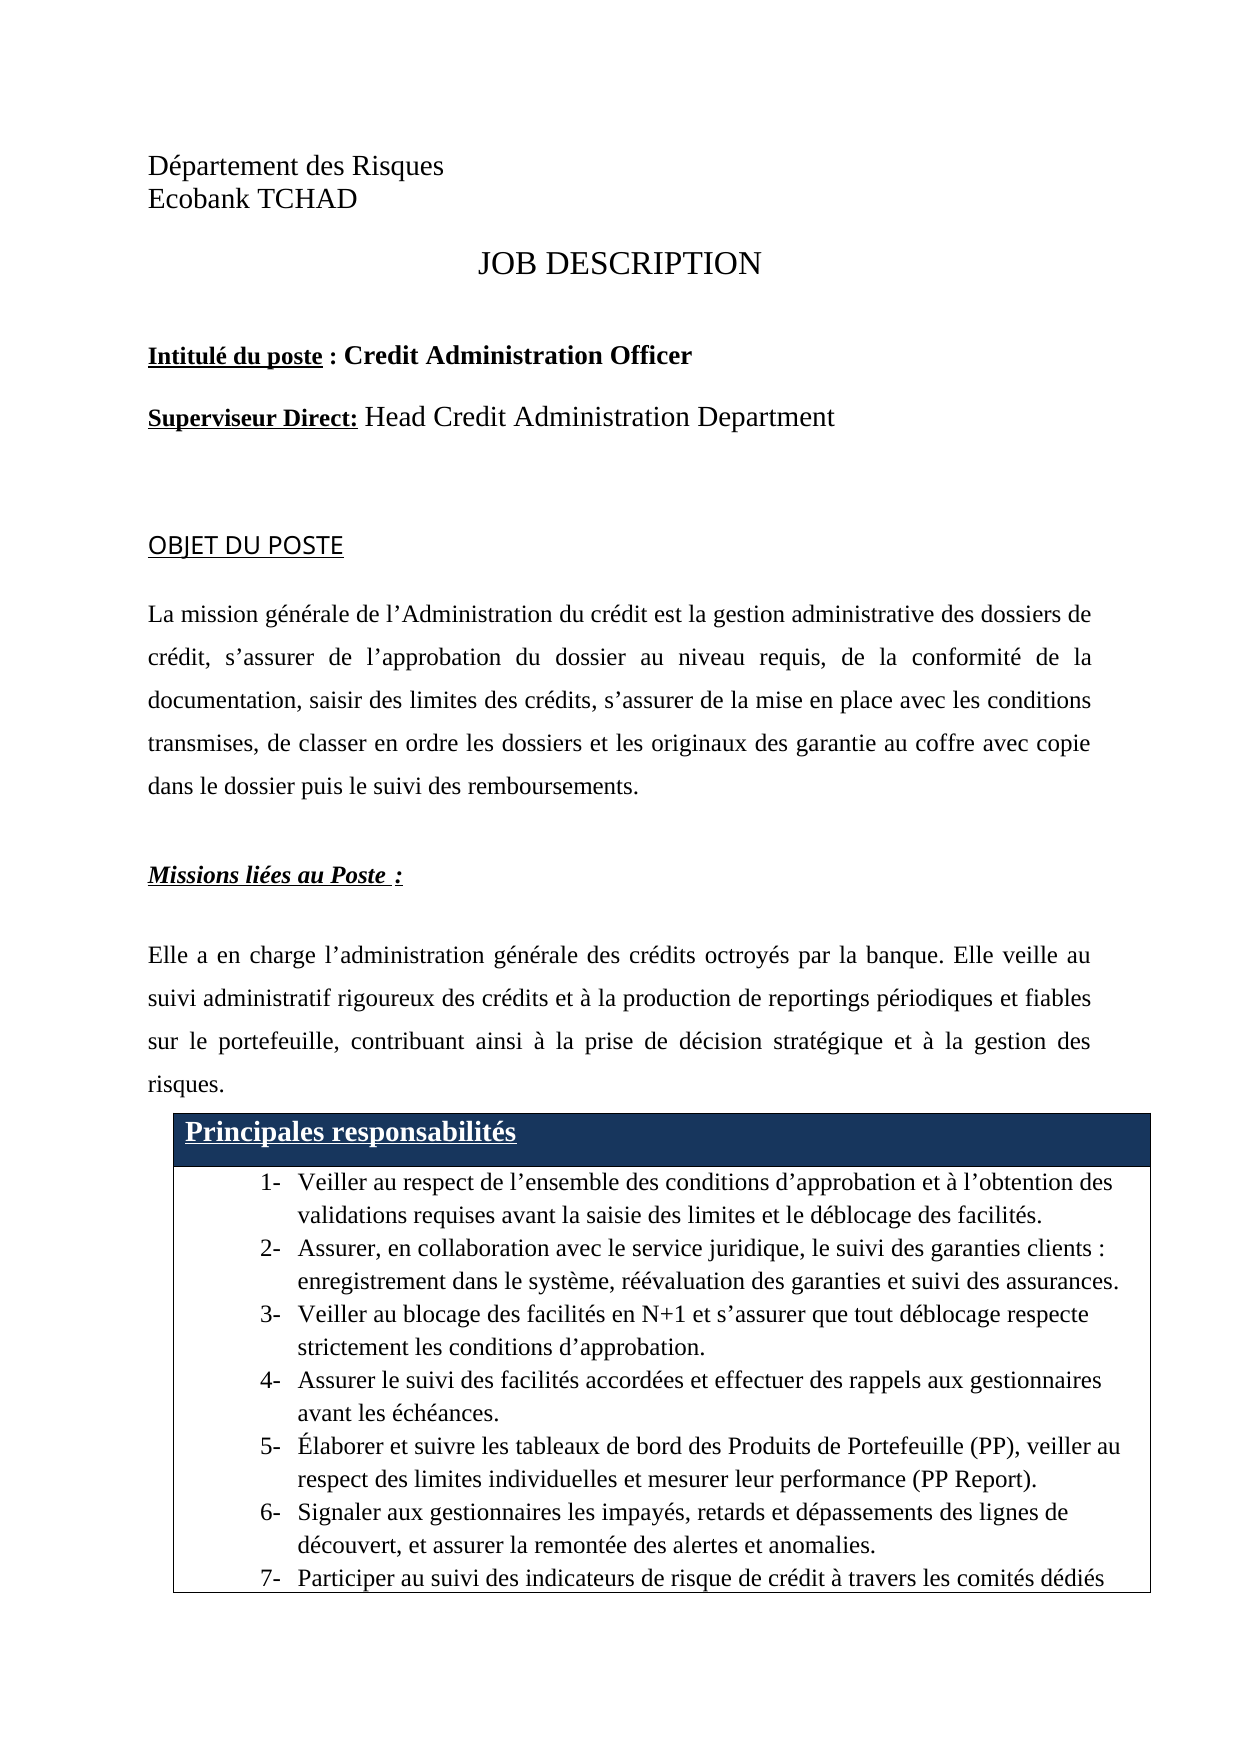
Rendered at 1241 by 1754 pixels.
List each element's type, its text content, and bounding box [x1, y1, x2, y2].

table_cell Veiller au respect de l’ensemble des conditions d’approbation et à l’obtention des validations requises avant la saisie des limites et le déblocage des facilités. Assurer, en collaboration avec le service juridique, le suivi des garanties clients : enregistrement dans le système, réévaluation des garanties et suivi des assurances. Veiller au blocage des facilités en N+1 et s’assurer que tout déblocage respecte strictement les conditions d’approbation. Assurer le suivi des facilités accordées et effectuer des rappels aux gestionnaires avant les échéances. Élaborer et suivre les tableaux de bord des Produits de Portefeuille (PP), veiller au respect des limites individuelles et mesurer leur performance (PP Report). Signaler aux gestionnaires les impayés, retards et dépassements des lignes de découvert, et assurer la remontée des alertes et anomalies. Participer au suivi des indicateurs de risque de crédit à travers les comités dédiés [174, 1167, 1150, 1592]
text La mission générale de l’Administration du crédit est la gestion administrative des dossiers de crédit, s’assurer de l’approbation du dossier au niveau requis, de la conformité de la documentation, saisir des limites des crédits, s’assurer de la mise en place avec les conditions transmises, de classer en ordre les dossiers et les originaux des garantie au coffre avec copie dans le dossier puis le suivi des remboursements. [148, 599, 1093, 800]
text Département des Risques [148, 148, 1093, 181]
text JOB DESCRIPTION [148, 243, 1093, 282]
subtitle Missions liées au Poste : [148, 860, 1093, 889]
text Elle a en charge l’administration générale des crédits octroyés par la banque. Elle veille au suivi administratif rigoureux des crédits et à la production de reportings périodiques et fiables sur le portefeuille, contribuant ainsi à la prise de décision stratégique et à la gestion des risques. [148, 940, 1093, 1098]
table_header Principales responsabilités [174, 1114, 1150, 1166]
text Ecobank TCHAD [148, 181, 1093, 215]
text Intitulé du poste : Credit Administration Officer [148, 339, 1093, 370]
subtitle OBJET DU POSTE [148, 528, 1093, 562]
text Superviseur Direct: Head Credit Administration Department [148, 399, 1093, 433]
